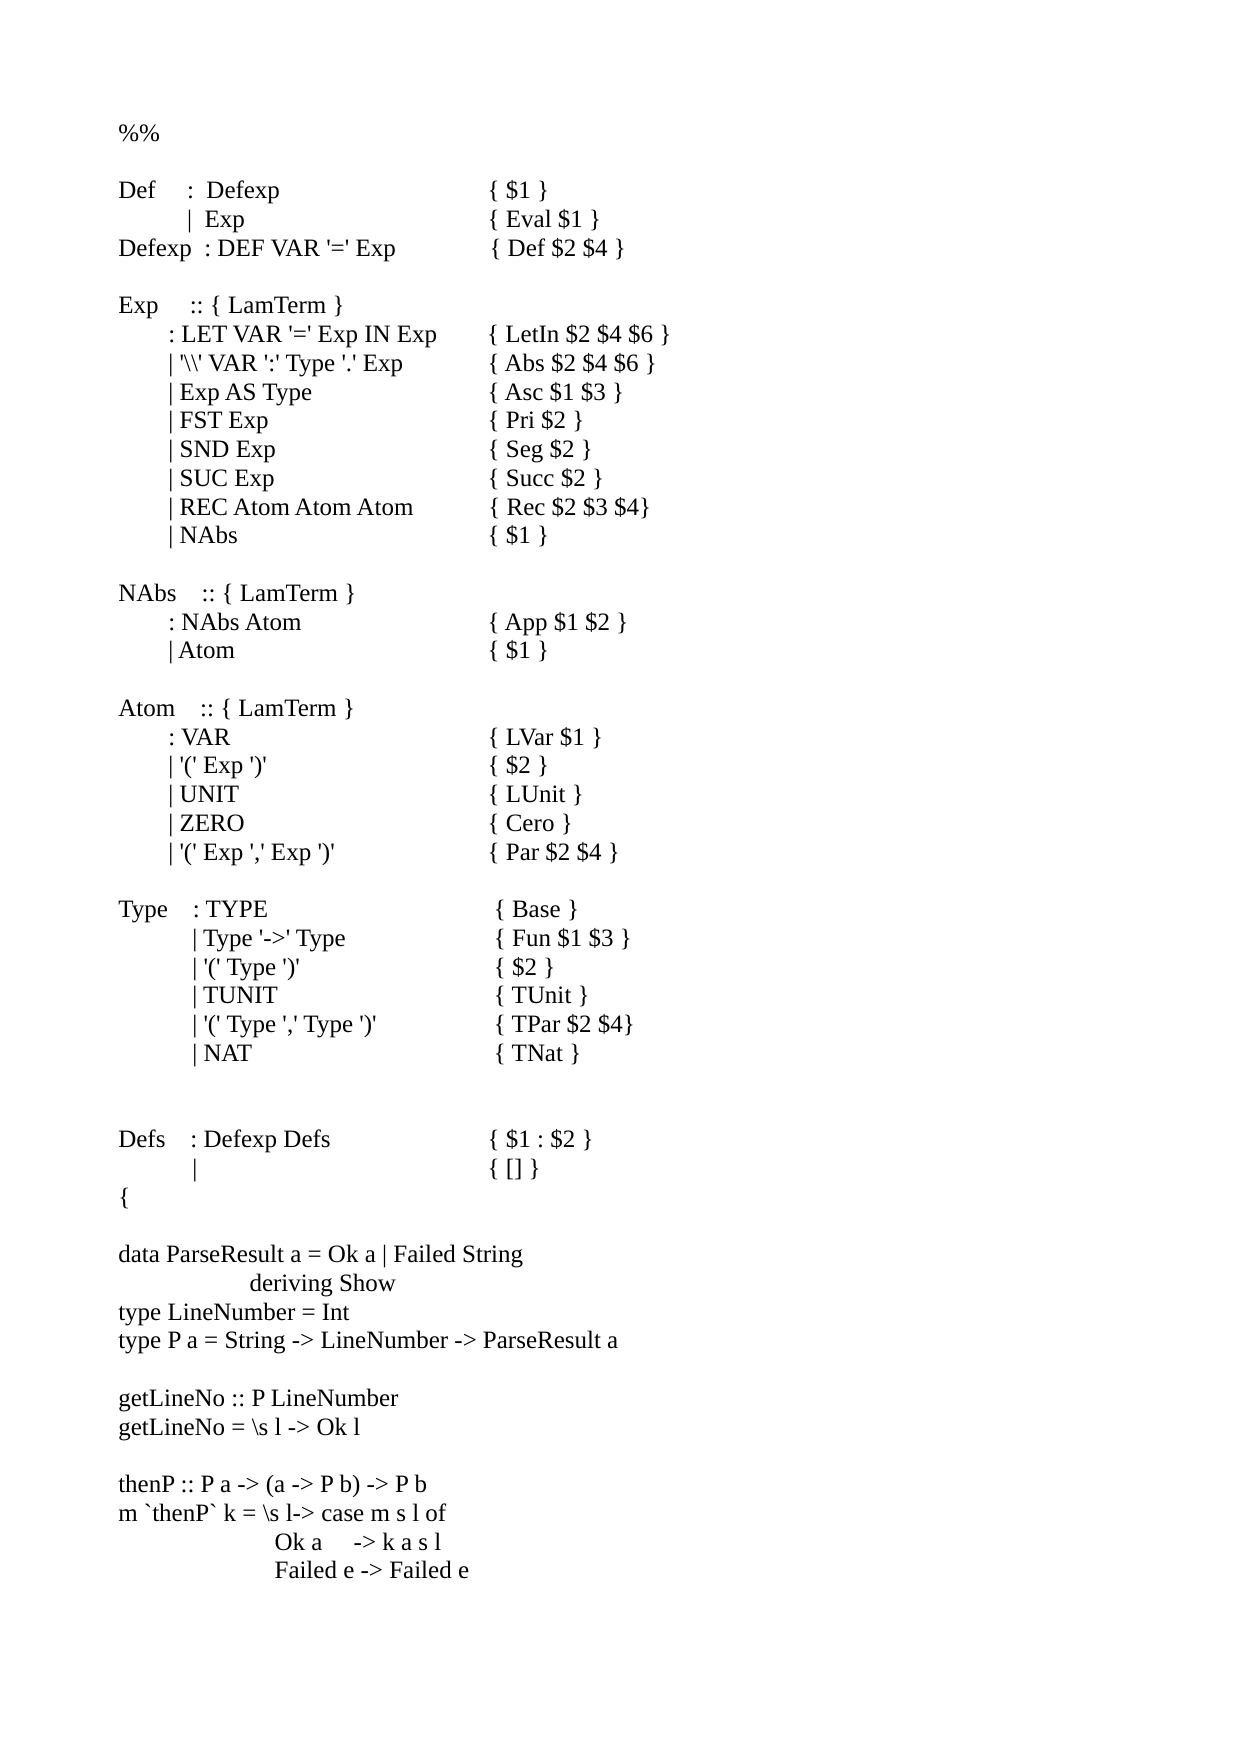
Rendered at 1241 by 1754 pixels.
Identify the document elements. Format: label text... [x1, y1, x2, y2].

text %% [118, 118, 1122, 147]
text | '\\' VAR ':' Type '.' Exp { Abs $2 $4 $6 } [118, 348, 1122, 377]
text | Type '->' Type { Fun $1 $3 } [118, 923, 1122, 952]
text : NAbs Atom { App $1 $2 } [118, 607, 1122, 636]
text | SUC Exp { Succ $2 } [118, 463, 1122, 492]
text | NAT { TNat } [118, 1038, 1122, 1067]
text { [118, 1182, 1122, 1211]
text | Atom { $1 } [118, 636, 1122, 664]
text data ParseResult a = Ok a | Failed String [118, 1239, 1122, 1268]
text Failed e -> Failed e [118, 1556, 1122, 1584]
text Ok a -> k a s l [118, 1527, 1122, 1556]
text type P a = String -> LineNumber -> ParseResult a [118, 1326, 1122, 1354]
text | SND Exp { Seg $2 } [118, 434, 1122, 463]
text Exp :: { LamTerm } [118, 291, 1122, 319]
text | UNIT { LUnit } [118, 779, 1122, 808]
text getLineNo :: P LineNumber [118, 1383, 1122, 1412]
text | '(' Type ')' { $2 } [118, 952, 1122, 981]
text | Exp { Eval $1 } [118, 204, 1122, 233]
text | '(' Exp ',' Exp ')' { Par $2 $4 } [118, 837, 1122, 866]
text Type : TYPE { Base } [118, 894, 1122, 923]
text | '(' Type ',' Type ')' { TPar $2 $4} [118, 1009, 1122, 1038]
text getLineNo = \s l -> Ok l [118, 1412, 1122, 1441]
text type LineNumber = Int [118, 1297, 1122, 1326]
text NAbs :: { LamTerm } [118, 578, 1122, 607]
text m `thenP` k = \s l-> case m s l of [118, 1498, 1122, 1527]
text | FST Exp { Pri $2 } [118, 406, 1122, 434]
text | Exp AS Type { Asc $1 $3 } [118, 377, 1122, 406]
text | TUNIT { TUnit } [118, 981, 1122, 1009]
text | '(' Exp ')' { $2 } [118, 751, 1122, 779]
text Atom :: { LamTerm } [118, 693, 1122, 722]
text | NAbs { $1 } [118, 521, 1122, 549]
text : LET VAR '=' Exp IN Exp { LetIn $2 $4 $6 } [118, 319, 1122, 348]
text thenP :: P a -> (a -> P b) -> P b [118, 1469, 1122, 1498]
text Defs : Defexp Defs { $1 : $2 } [118, 1124, 1122, 1153]
text Def : Defexp { $1 } [118, 176, 1122, 204]
text deriving Show [118, 1268, 1122, 1297]
text | { [] } [118, 1153, 1122, 1182]
text Defexp : DEF VAR '=' Exp { Def $2 $4 } [118, 233, 1122, 262]
text | ZERO { Cero } [118, 808, 1122, 837]
text : VAR { LVar $1 } [118, 722, 1122, 751]
text | REC Atom Atom Atom { Rec $2 $3 $4} [118, 492, 1122, 521]
